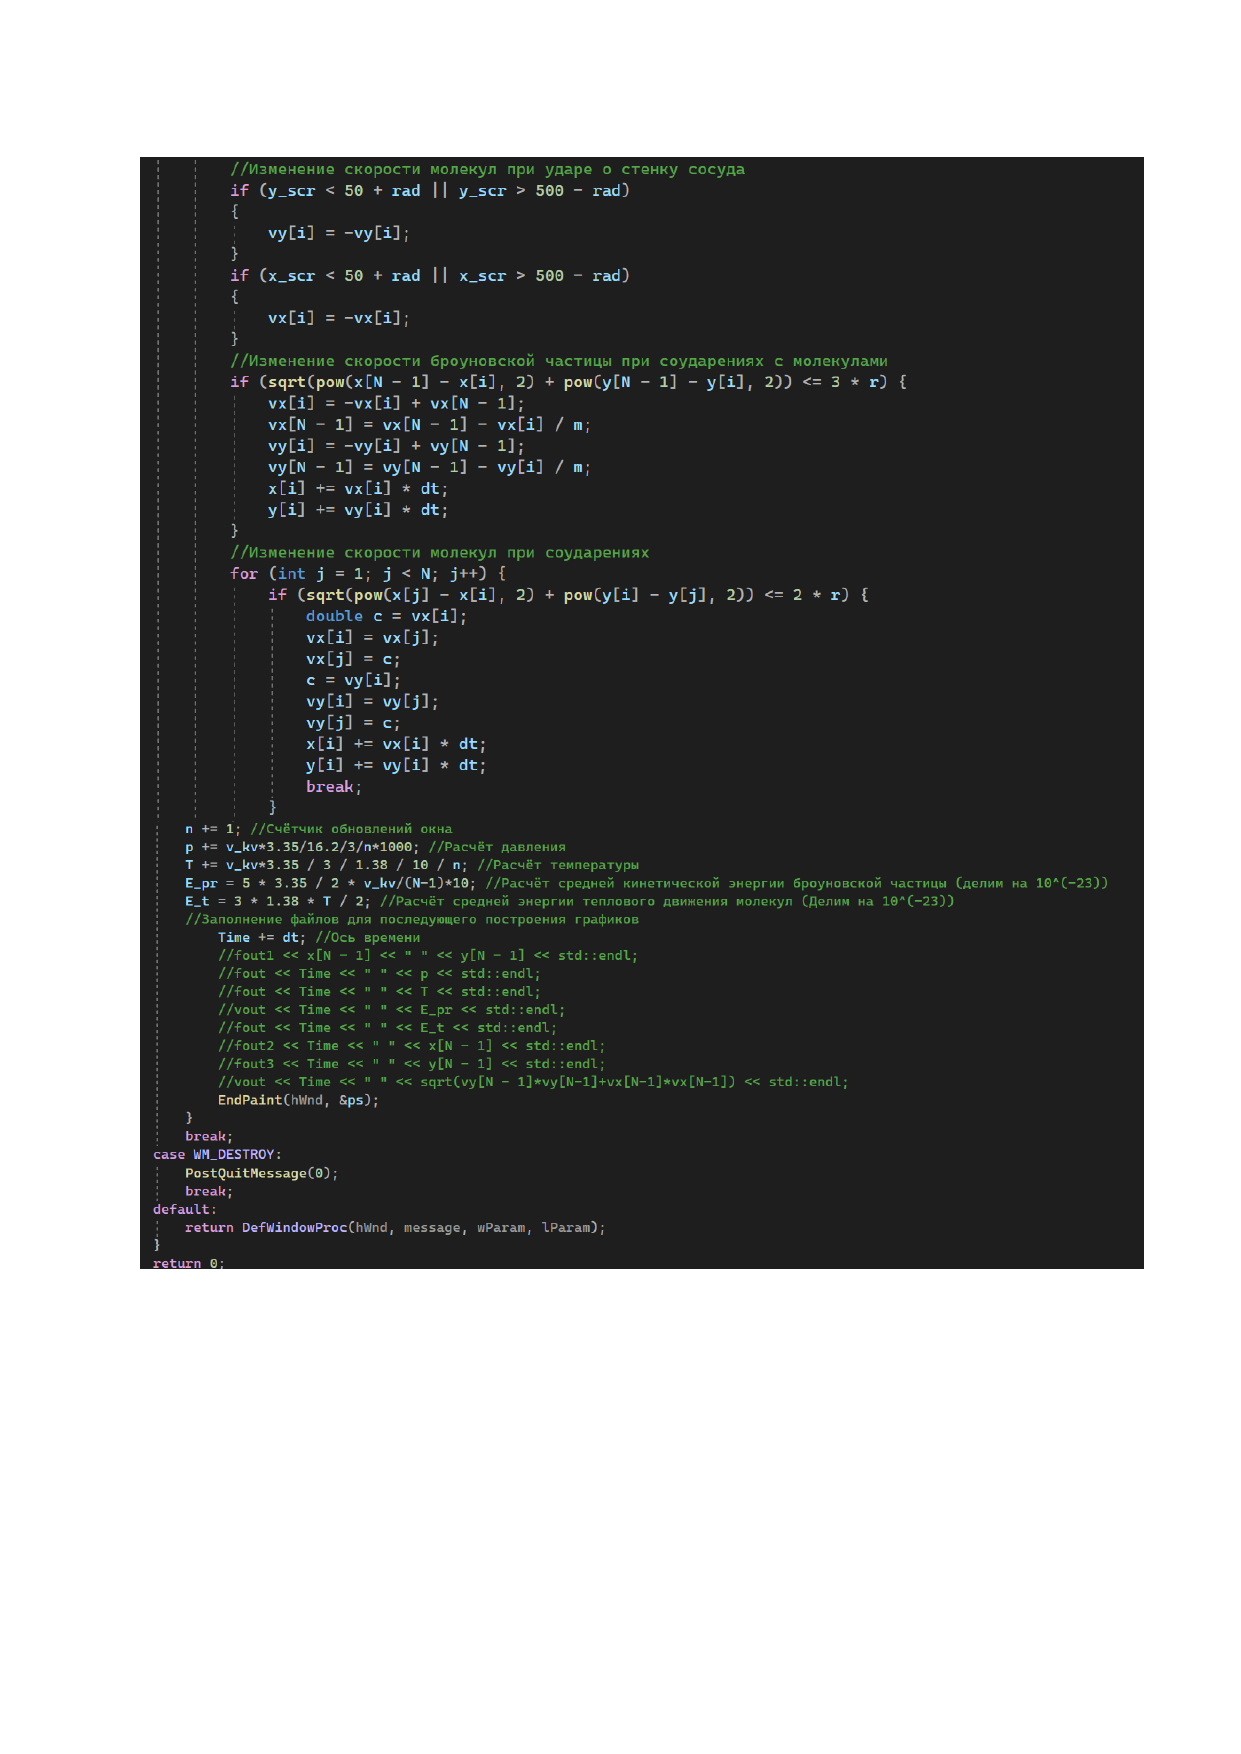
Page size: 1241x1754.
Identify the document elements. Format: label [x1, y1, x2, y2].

picture [140, 157, 1144, 1269]
